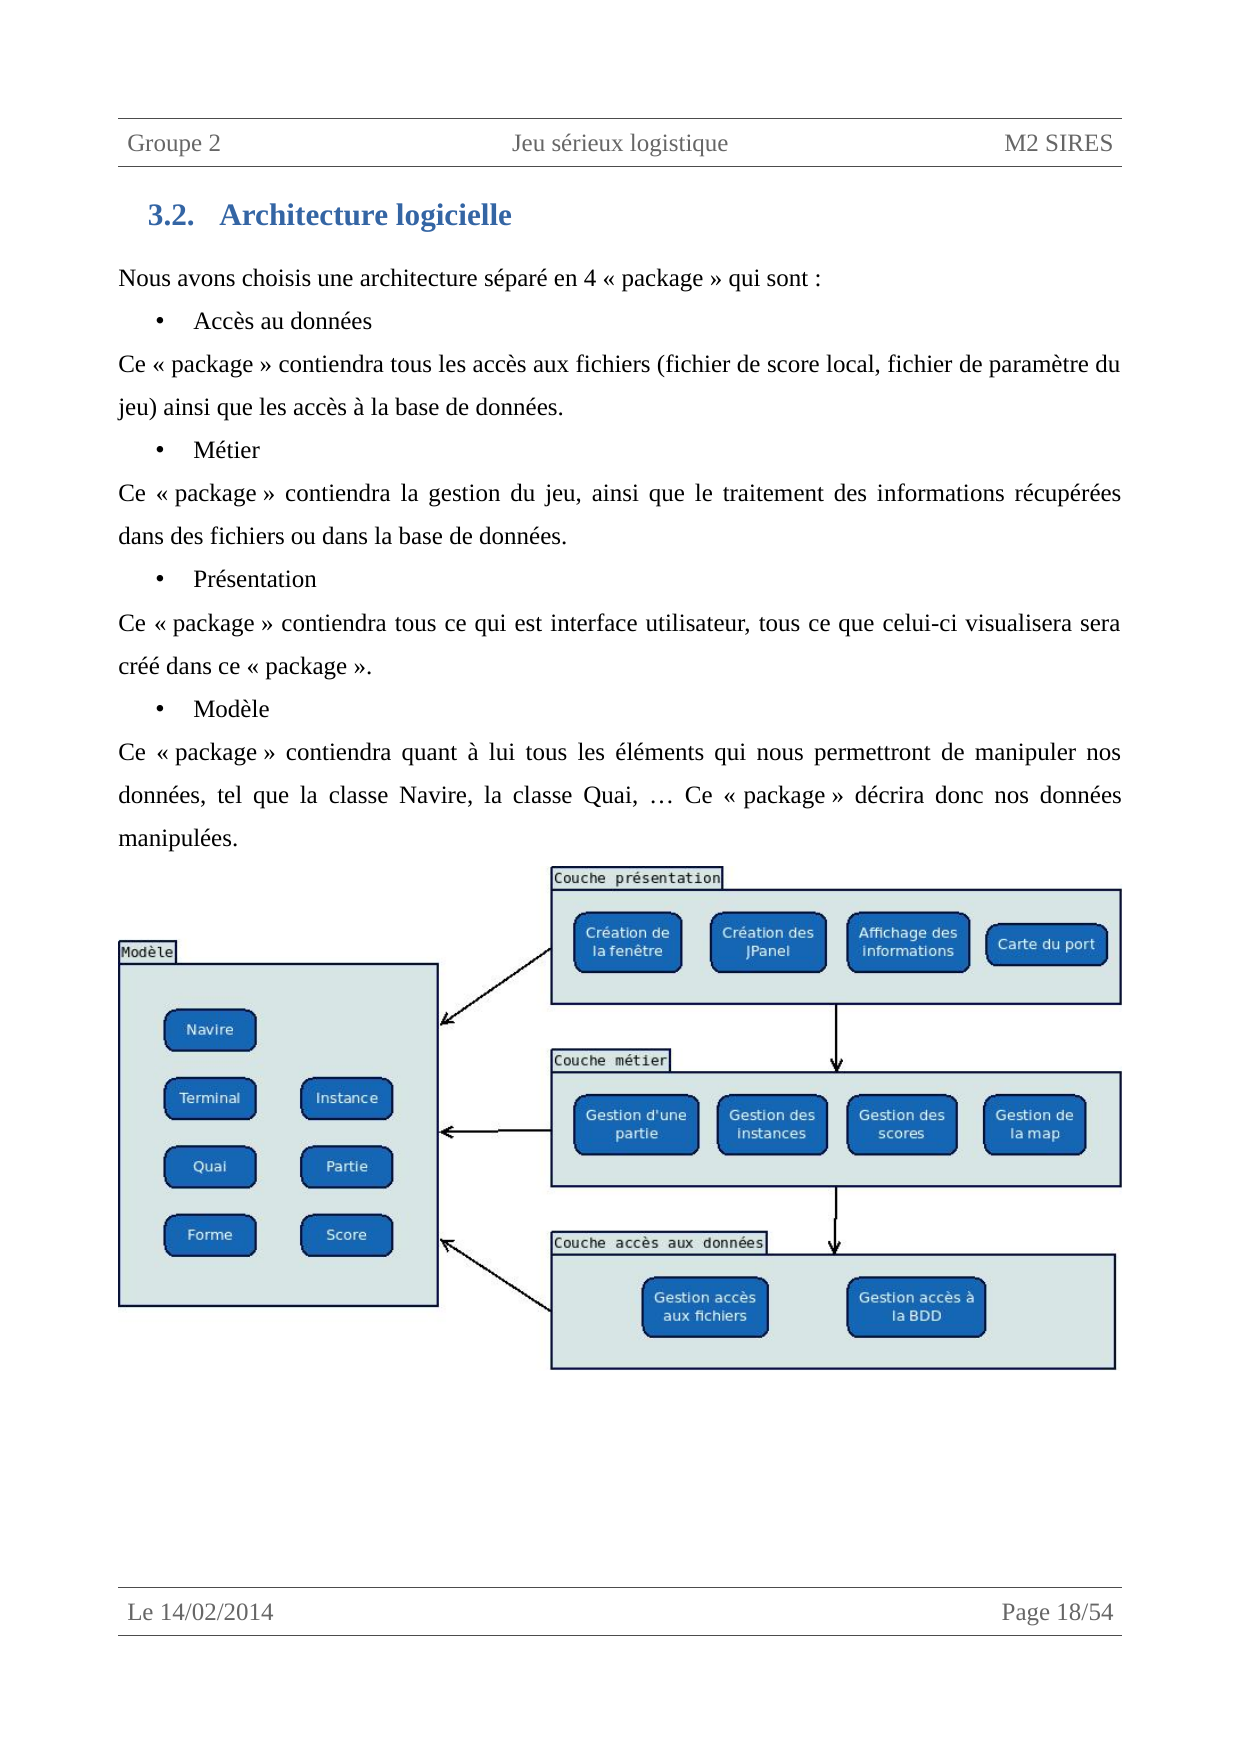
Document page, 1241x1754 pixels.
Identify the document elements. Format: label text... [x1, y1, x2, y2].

list Accès au données [156, 306, 1122, 334]
list Modèle [156, 694, 1122, 723]
picture [118, 866, 1123, 1371]
list Métier [156, 435, 1122, 464]
text Nous avons choisis une architecture séparé en 4 « package » qui sont : [118, 263, 1122, 291]
subtitle Architecture logicielle [145, 196, 1122, 232]
text Ce « package » contiendra tous ce qui est interface utilisateur, tous ce que celui-ci visualisera sera créé dans ce « package ». [118, 608, 1122, 679]
text Ce « package » contiendra tous les accès aux fichiers (fichier de score local, fichier de paramètre du jeu) ainsi que les accès à la base de données. [118, 349, 1122, 421]
list Présentation [156, 564, 1122, 593]
text Ce « package » contiendra la gestion du jeu, ainsi que le traitement des informations récupérées dans des fichiers ou dans la base de données. [118, 478, 1122, 550]
text Ce « package » contiendra quant à lui tous les éléments qui nous permettront de manipuler nos données, tel que la classe Navire, la classe Quai, … Ce « package » décrira donc nos données manipulées. [118, 737, 1122, 852]
